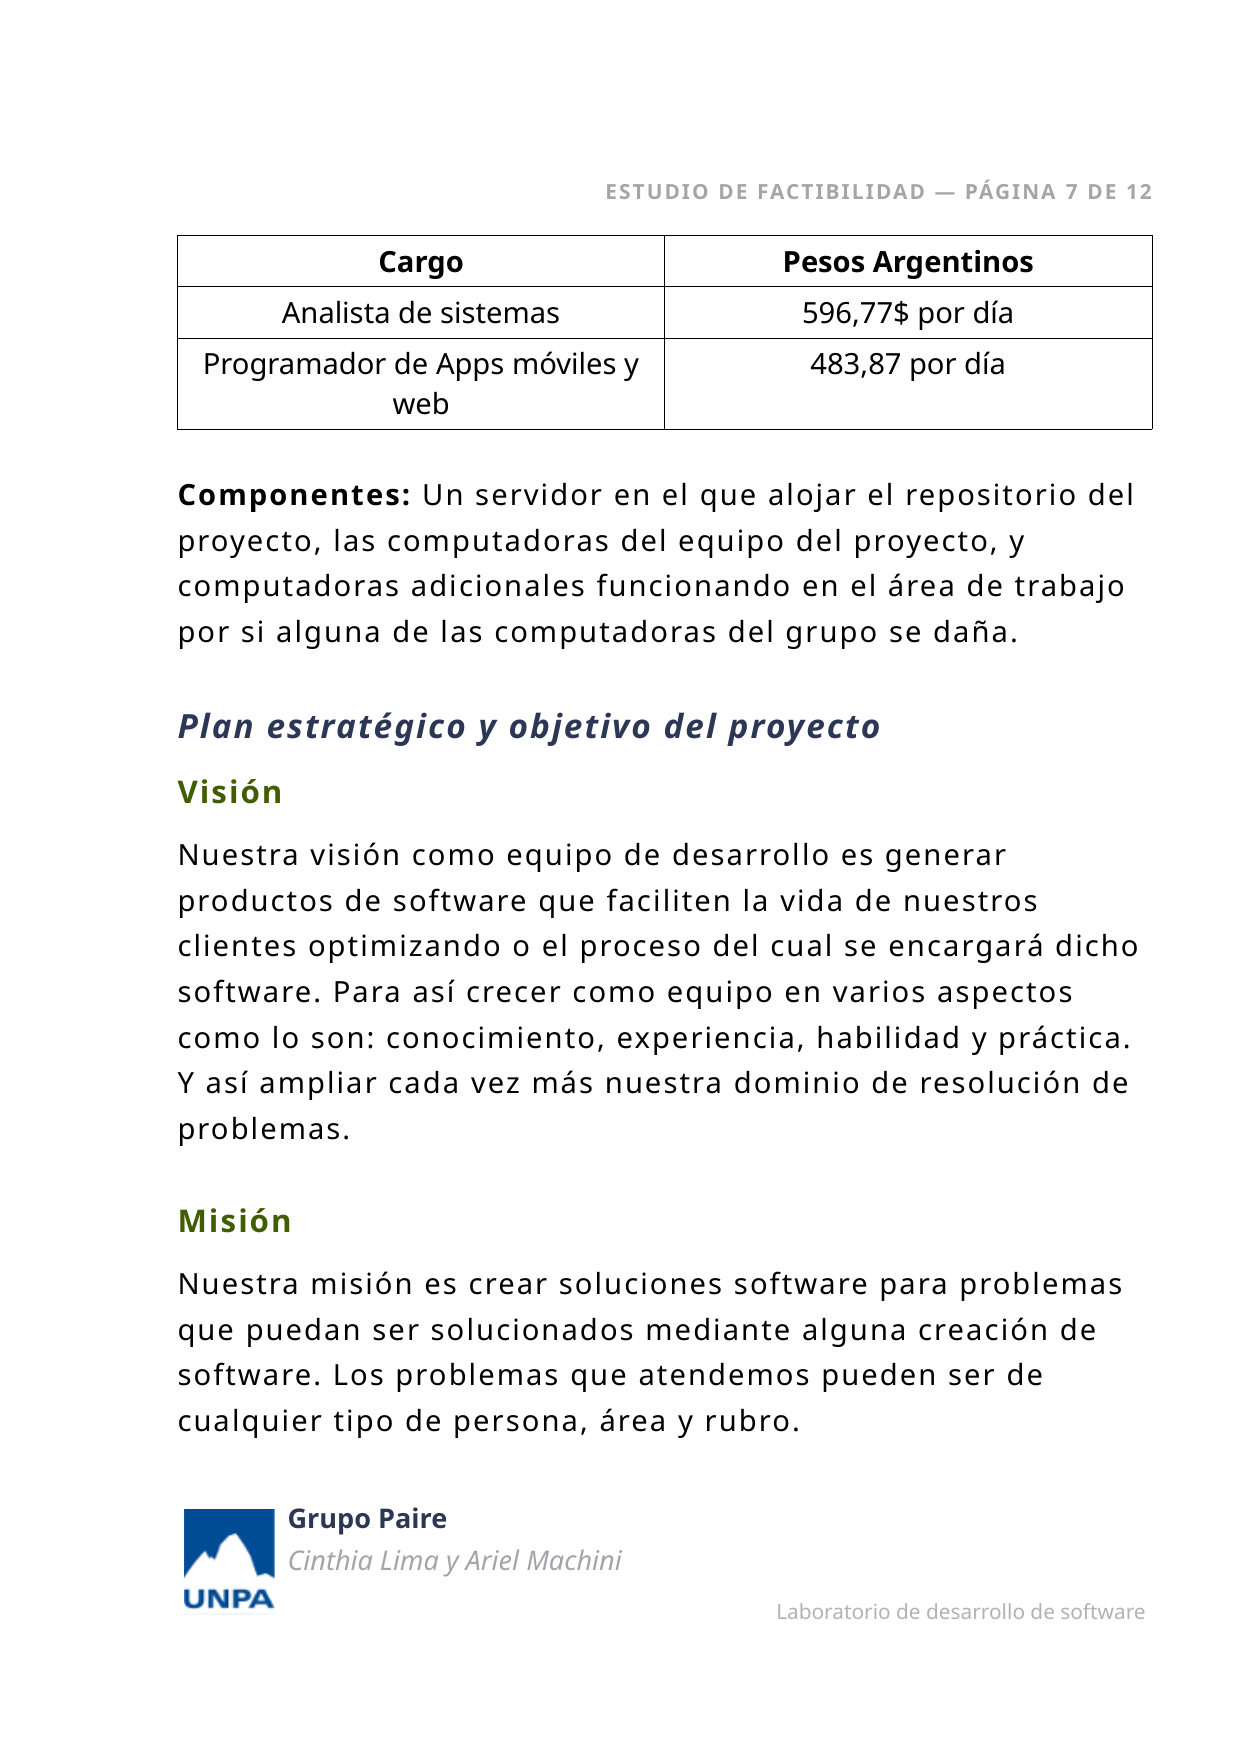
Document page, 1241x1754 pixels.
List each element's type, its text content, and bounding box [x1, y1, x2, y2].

table_header Pesos Argentinos [665, 236, 1152, 286]
text Visión [177, 771, 1152, 813]
table_cell Analista de sistemas [178, 287, 664, 338]
text Nuestra visión como equipo de desarrollo es generar productos de software que faciliten la vida de nuestros clientes optimizando o el proceso del cual se encargará dicho software. Para así crecer como equipo en varios aspectos como lo son: conocimiento, experiencia, habilidad y práctica. Y así ampliar cada vez más nuestra dominio de resolución de problemas. [177, 834, 1152, 1148]
text Componentes: Un servidor en el que alojar el repositorio del proyecto, las computadoras del equipo del proyecto, y computadoras adicionales funcionando en el área de trabajo por si alguna de las computadoras del grupo se daña. [177, 474, 1152, 651]
table_header Cargo [178, 236, 664, 286]
text Plan estratégico y objetivo del proyecto [177, 702, 1152, 748]
picture [184, 1509, 275, 1615]
table_cell Programador de Apps móviles y web [178, 339, 664, 428]
text Nuestra misión es crear soluciones software para problemas que puedan ser solucionados mediante alguna creación de software. Los problemas que atendemos pueden ser de cualquier tipo de persona, área y rubro. [177, 1263, 1152, 1440]
text Misión [177, 1199, 1152, 1242]
table_cell 596,77$ por día [665, 287, 1152, 338]
table_cell 483,87 por día [665, 339, 1152, 428]
